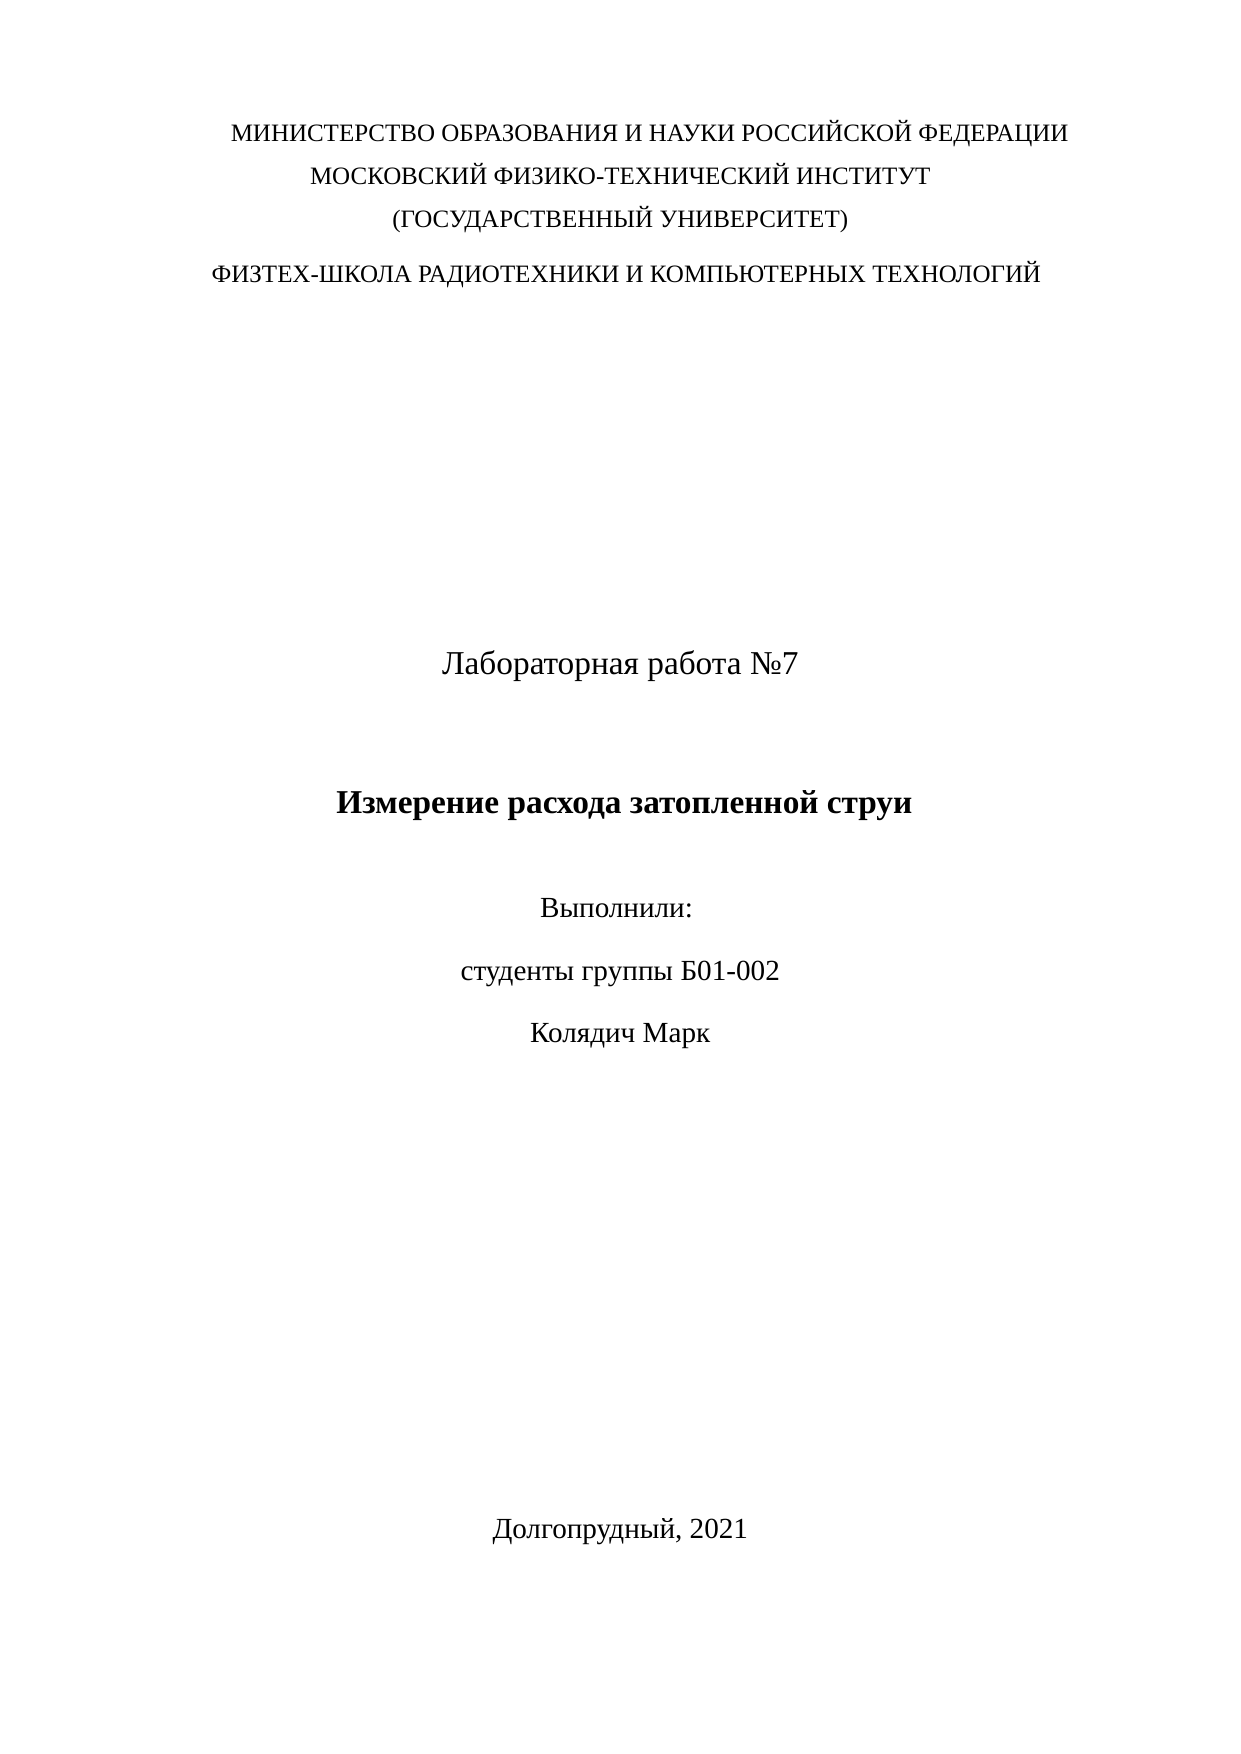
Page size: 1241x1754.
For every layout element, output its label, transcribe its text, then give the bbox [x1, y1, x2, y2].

text Лабораторная работа №7 [118, 643, 1122, 682]
text Колядич Марк [118, 1015, 1122, 1048]
text ФИЗТЕХ-ШКОЛА РАДИОТЕХНИКИ И КОМПЬЮТЕРНЫХ ТЕХНОЛОГИЙ [118, 259, 1122, 288]
text Выполнили: [118, 891, 1122, 924]
text студенты группы Б01-002 [118, 953, 1122, 986]
text Долгопрудный, 2021 [118, 1511, 1122, 1545]
subtitle Измерение расхода затопленной струи [118, 782, 1122, 820]
text МИНИСТЕРСТВО ОБРАЗОВАНИЯ И НАУКИ РОССИЙСКОЙ ФЕДЕРАЦИИ МОСКОВСКИЙ ФИЗИКО-ТЕХНИЧЕСКИЙ ИНСТИТУТ (ГОСУДАРСТВЕННЫЙ УНИВЕРСИТЕТ) [118, 118, 1122, 233]
